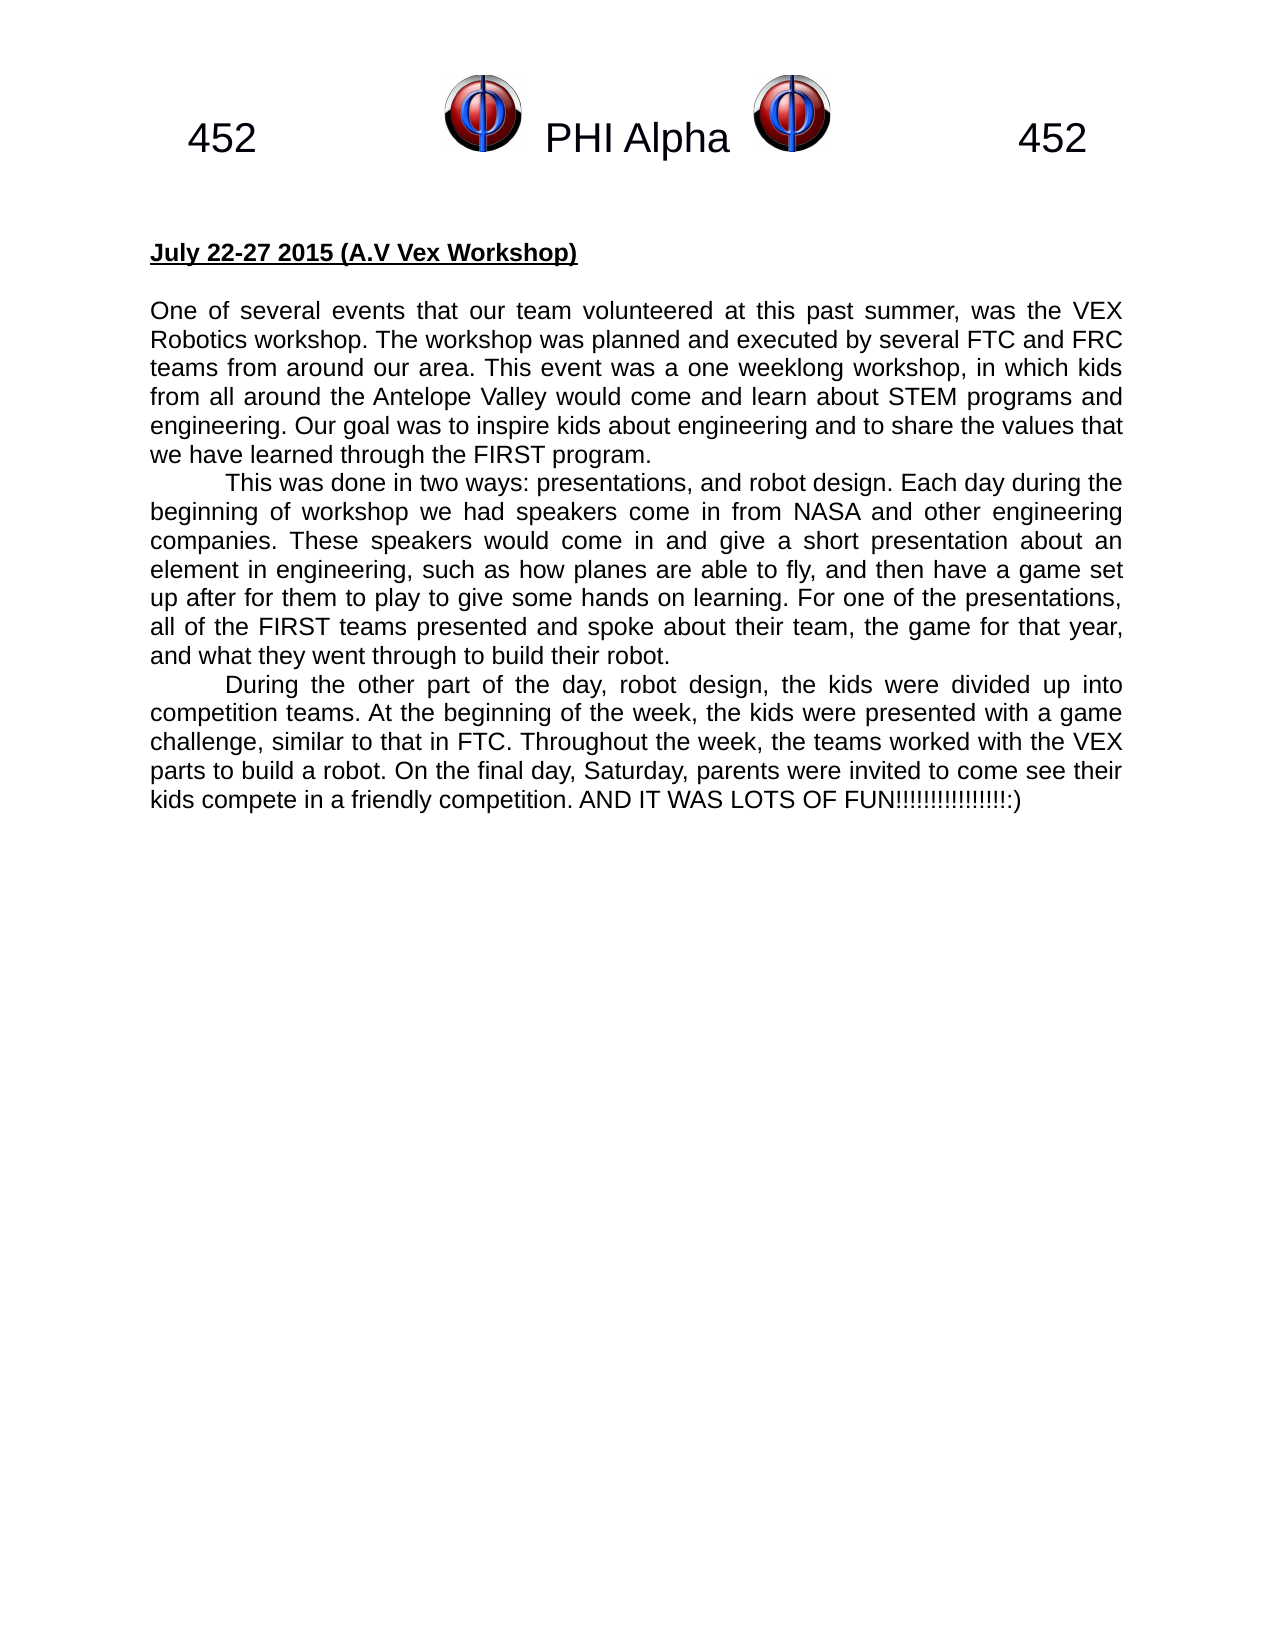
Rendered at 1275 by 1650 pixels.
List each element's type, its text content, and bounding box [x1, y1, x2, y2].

text During the other part of the day, robot design, the kids were divided up into competition teams. At the beginning of the week, the kids were presented with a game challenge, similar to that in FTC. Throughout the week, the teams worked with the VEX parts to build a robot. On the final day, Saturday, parents were invited to come see their kids compete in a friendly competition. AND IT WAS LOTS OF FUN!!!!!!!!!!!!!!!!:) [150, 669, 1125, 813]
text One of several events that our team volunteered at this past summer, was the VEX Robotics workshop. The workshop was planned and executed by several FTC and FRC teams from around our area. This event was a one weeklong workshop, in which kids from all around the Antelope Valley would come and learn about STEM programs and engineering. Our goal was to inspire kids about engineering and to share the values that we have learned through the FIRST program. [150, 296, 1125, 468]
text This was done in two ways: presentations, and robot design. Each day during the beginning of workshop we had speakers come in from NASA and other engineering companies. These speakers would come in and give a short presentation about an element in engineering, such as how planes are able to fly, and then have a game set up after for them to play to give some hands on learning. For one of the presentations, all of the FIRST teams presented and spoke about their team, the game for that year, and what they went through to build their robot. [150, 468, 1125, 669]
picture [444, 75, 522, 152]
text July 22-27 2015 (A.V Vex Workshop) [150, 238, 1125, 267]
picture [753, 75, 831, 152]
